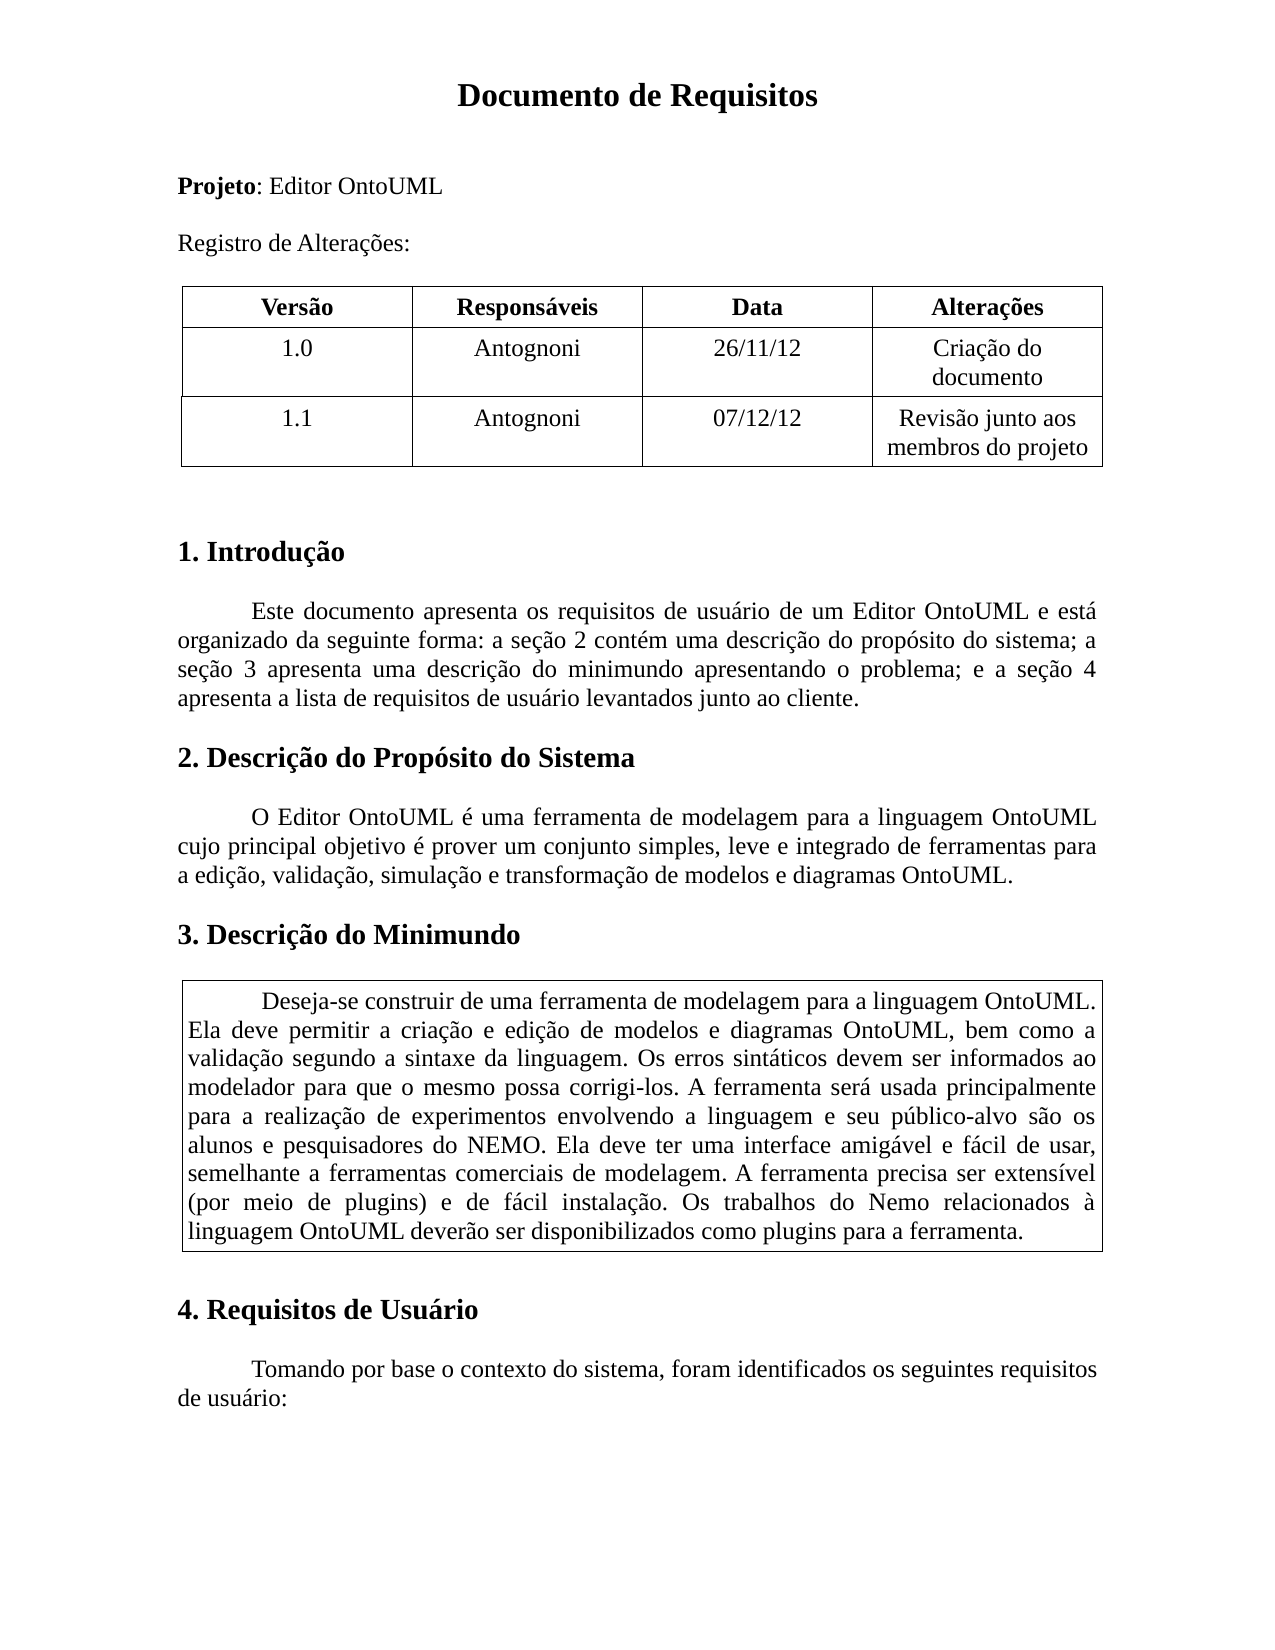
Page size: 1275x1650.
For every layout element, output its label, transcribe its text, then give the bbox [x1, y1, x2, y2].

text Projeto: Editor OntoUML [177, 171, 1098, 199]
text Registro de Alterações: [177, 228, 1098, 257]
table_cell Revisão junto aos membros do projeto [873, 397, 1102, 466]
text Este documento apresenta os requisitos de usuário de um Editor OntoUML e está organizado da seguinte forma: a seção 2 contém uma descrição do propósito do sistema; a seção 3 apresenta uma descrição do minimundo apresentando o problema; e a seção 4 apresenta a lista de requisitos de usuário levantados junto ao cliente. [177, 596, 1098, 711]
text Documento de Requisitos [177, 75, 1098, 113]
text O Editor OntoUML é uma ferramenta de modelagem para a linguagem OntoUML cujo principal objetivo é prover um conjunto simples, leve e integrado de ferramentas para a edição, validação, simulação e transformação de modelos e diagramas OntoUML. [177, 802, 1098, 889]
table_cell 1.0 [183, 328, 412, 396]
text 1. Introdução [177, 534, 1098, 568]
table_cell Criação do documento [873, 328, 1102, 396]
table_cell Antognoni [413, 328, 642, 396]
text Tomando por base o contexto do sistema, foram identificados os seguintes requisitos de usuário: [177, 1354, 1098, 1412]
table_header Data [643, 287, 872, 327]
table_header Responsáveis [413, 287, 642, 327]
table_header Deseja-se construir de uma ferramenta de modelagem para a linguagem OntoUML. Ela deve permitir a criação e edição de modelos e diagramas OntoUML, bem como a validação segundo a sintaxe da linguagem. Os erros sintáticos devem ser informados ao modelador para que o mesmo possa corrigi-los. A ferramenta será usada principalmente para a realização de experimentos envolvendo a linguagem e seu público-alvo são os alunos e pesquisadores do NEMO. Ela deve ter uma interface amigável e fácil de usar, semelhante a ferramentas comerciais de modelagem. A ferramenta precisa ser extensível (por meio de plugins) e de fácil instalação. Os trabalhos do Nemo relacionados à linguagem OntoUML deverão ser disponibilizados como plugins para a ferramenta. [183, 981, 1102, 1251]
text 2. Descrição do Propósito do Sistema [177, 740, 1098, 774]
text 3. Descrição do Minimundo [177, 917, 1098, 951]
table_cell 07/12/12 [643, 397, 872, 466]
table_cell Antognoni [413, 397, 642, 466]
text 4. Requisitos de Usuário [177, 1292, 1098, 1326]
table_header Alterações [873, 287, 1102, 327]
table_cell 1.1 [182, 397, 412, 466]
table_cell 26/11/12 [643, 328, 872, 396]
table_header Versão [183, 287, 412, 327]
